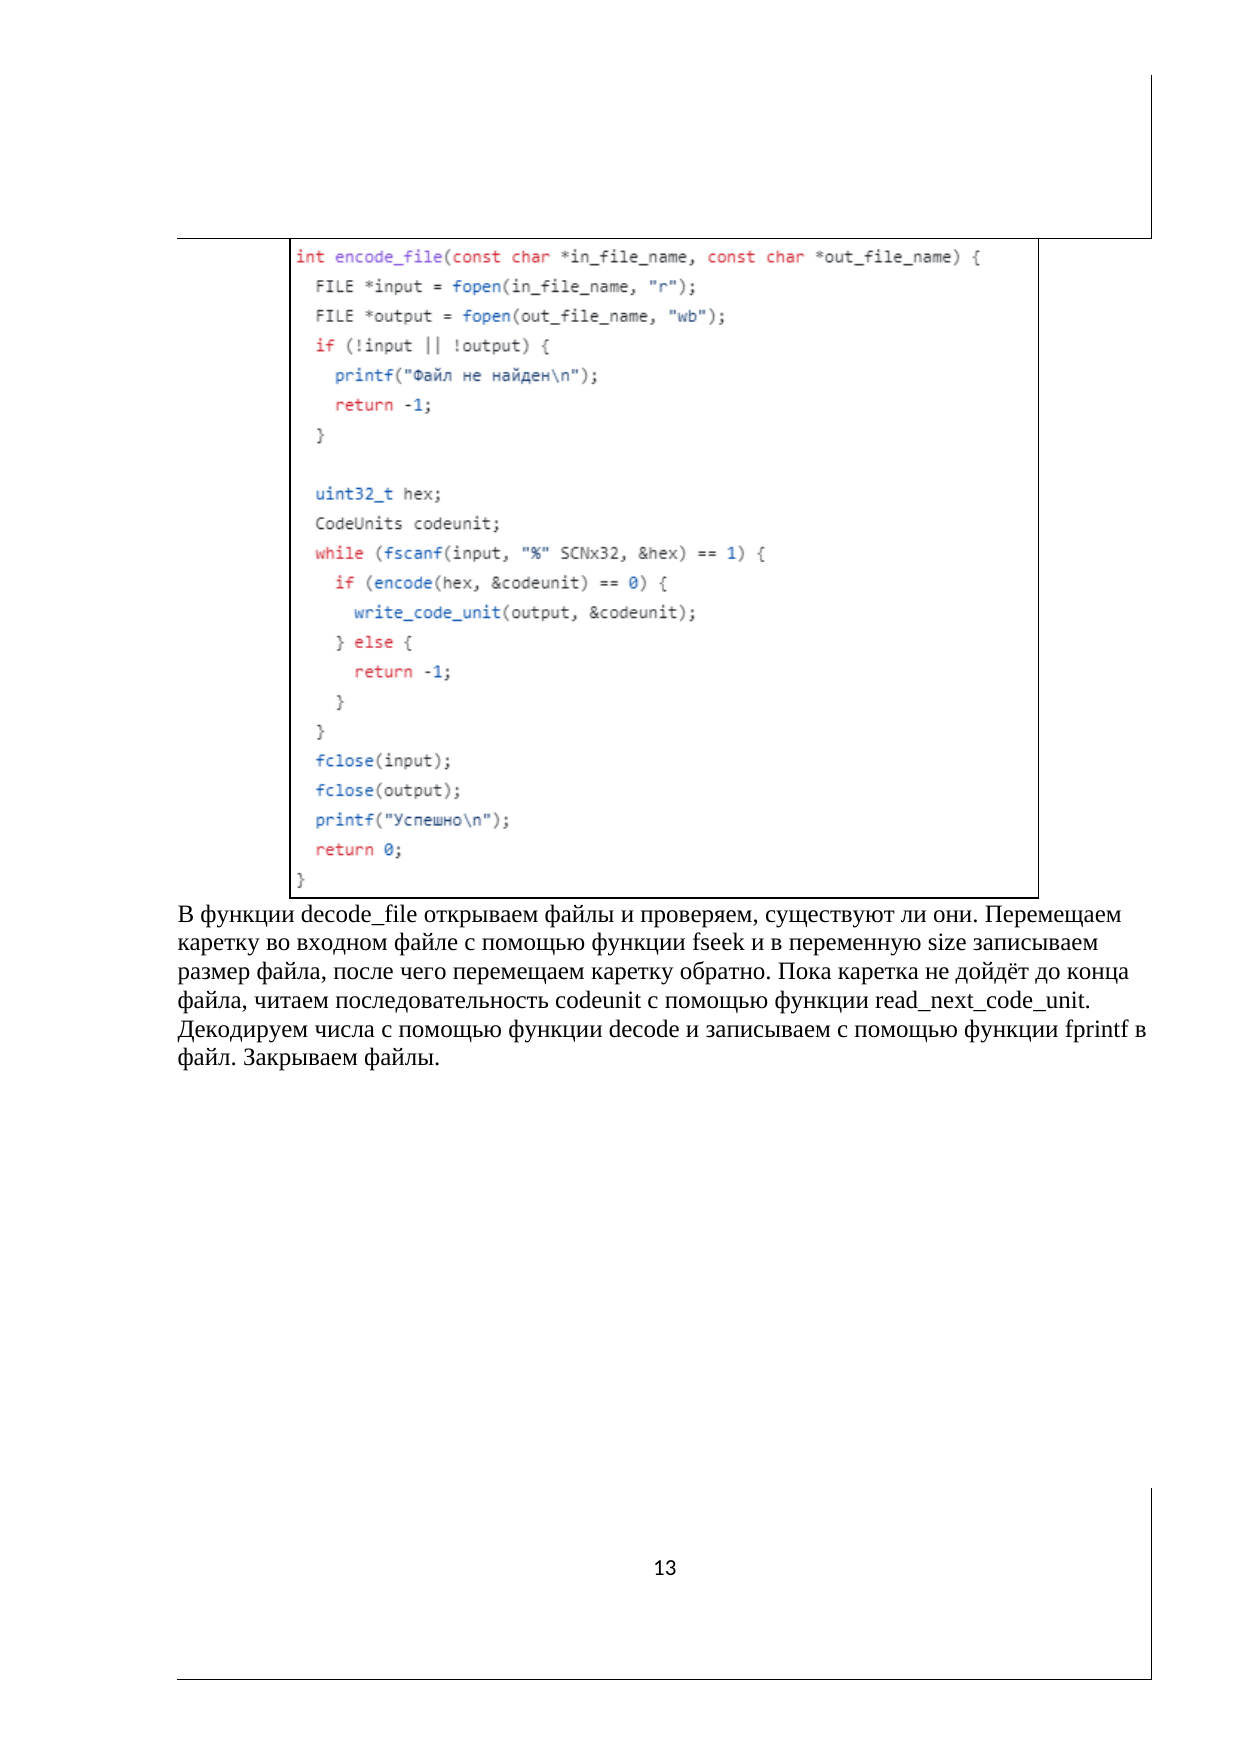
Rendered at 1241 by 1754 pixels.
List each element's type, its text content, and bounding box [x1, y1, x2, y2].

text В функции decode_file открываем файлы и проверяем, существуют ли они. Перемещаем каретку во входном файле с помощью функции fseek и в переменную size записываем размер файла, после чего перемещаем каретку обратно. Пока каретка не дойдёт до конца файла, читаем последовательность codeunit с помощью функции read_next_code_unit. Декодируем числа с помощью функции decode и записываем с помощью функции fprintf в файл. Закрываем файлы. [177, 899, 1152, 1071]
